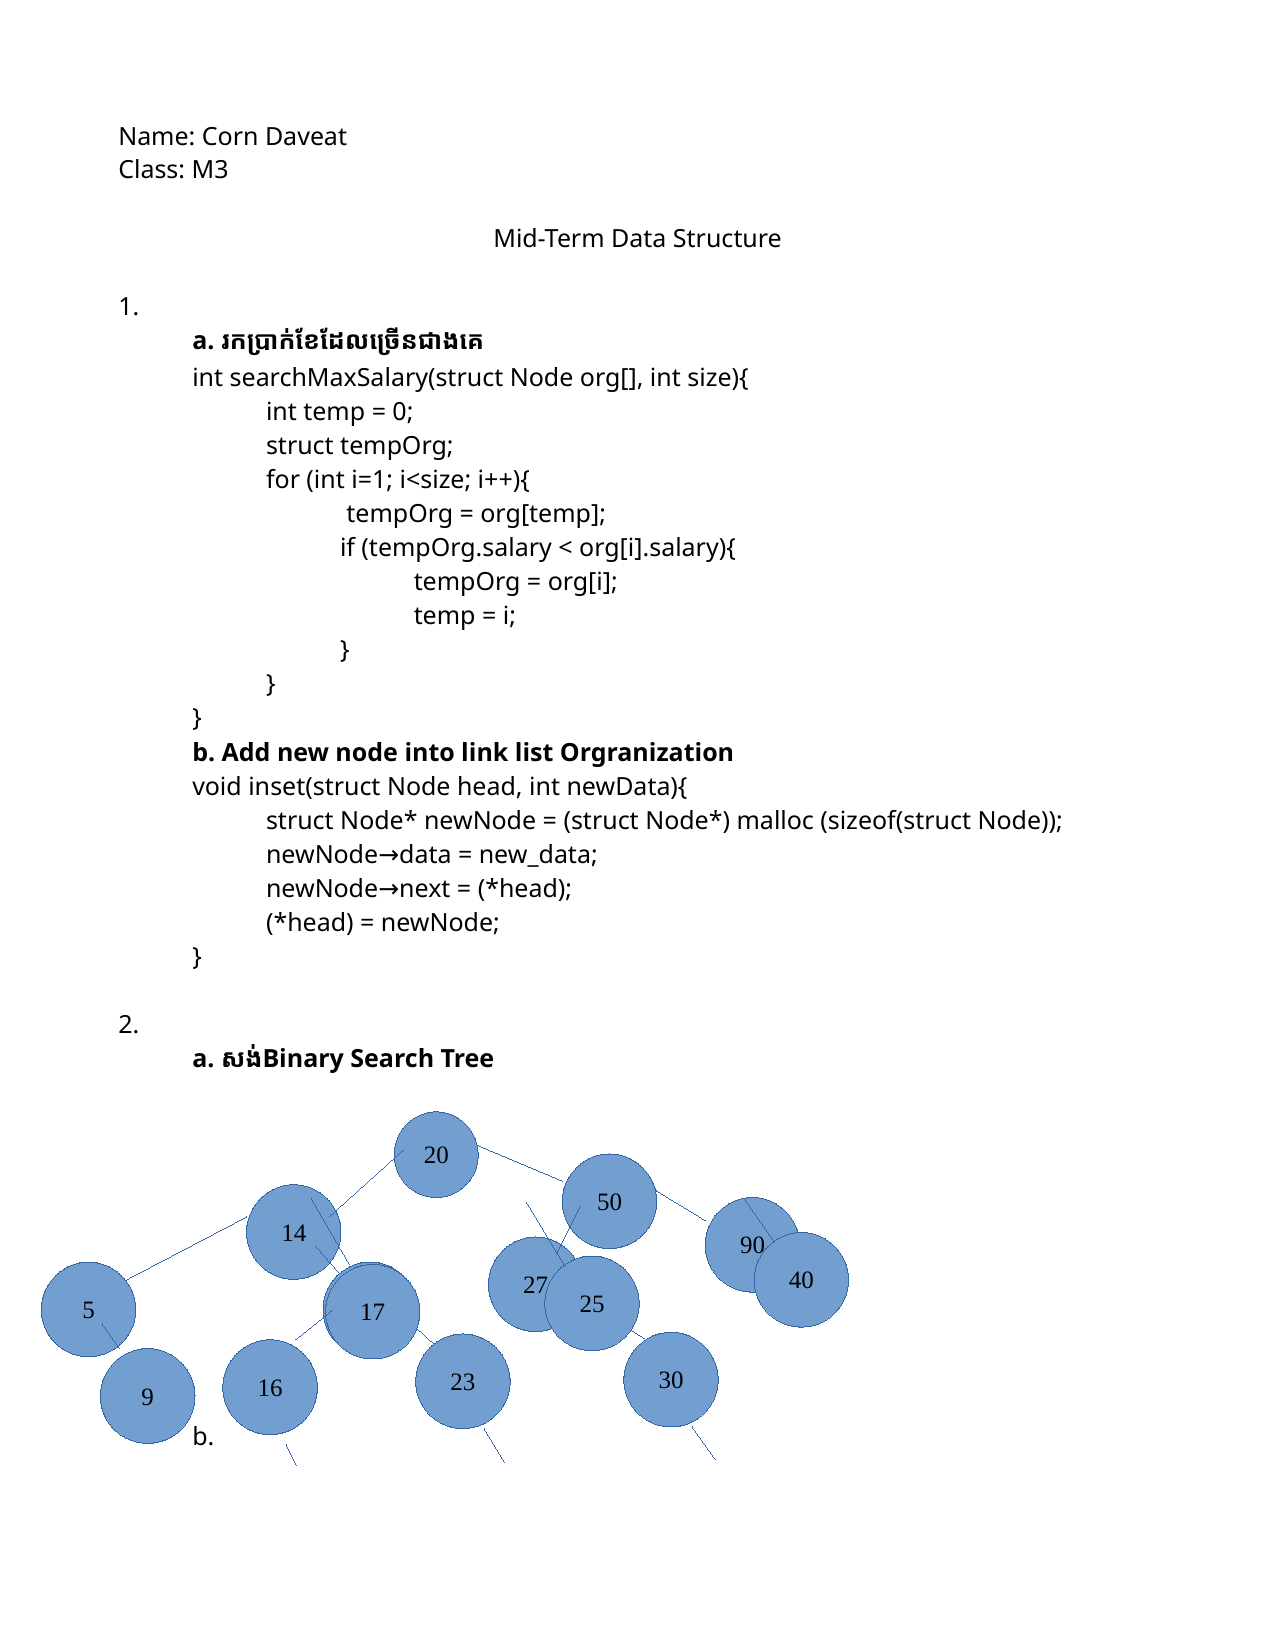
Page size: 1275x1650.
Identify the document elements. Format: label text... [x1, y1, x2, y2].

text (*head) = newNode; [118, 904, 1157, 938]
text Mid-Term Data Structure [118, 220, 1157, 254]
text } [118, 938, 1157, 973]
text int temp = 0; [118, 393, 1157, 428]
text b. [118, 1418, 1157, 1452]
text struct tempOrg; [118, 428, 1157, 462]
text temp = i; [118, 598, 1157, 632]
text } [118, 700, 1157, 734]
text } [118, 666, 1157, 700]
text void inset(struct Node head, int newData){ [118, 768, 1157, 802]
text 1. [118, 288, 1157, 322]
text if (tempOrg.salary < org[i].salary){ [118, 530, 1157, 564]
text a. រកប្រាក់ខែដែលច្រើនជាងគេ [118, 322, 1157, 359]
text for (int i=1; i<size; i++){ [118, 462, 1157, 496]
text tempOrg = org[i]; [118, 564, 1157, 598]
text a. សង់Binary Search Tree [118, 1041, 1157, 1112]
text tempOrg = org[temp]; [118, 496, 1157, 530]
text } [118, 632, 1157, 666]
text struct Node* newNode = (struct Node*) malloc (sizeof(struct Node)); [118, 802, 1157, 836]
text 2. [118, 1007, 1157, 1041]
text newNode→next = (*head); [118, 870, 1157, 904]
text Name: Corn Daveat Class: M3 [118, 118, 1157, 186]
text int searchMaxSalary(struct Node org[], int size){ [118, 359, 1157, 393]
text b. Add new node into link list Orgranization [118, 734, 1157, 768]
text newNode→data = new_data; [118, 836, 1157, 870]
